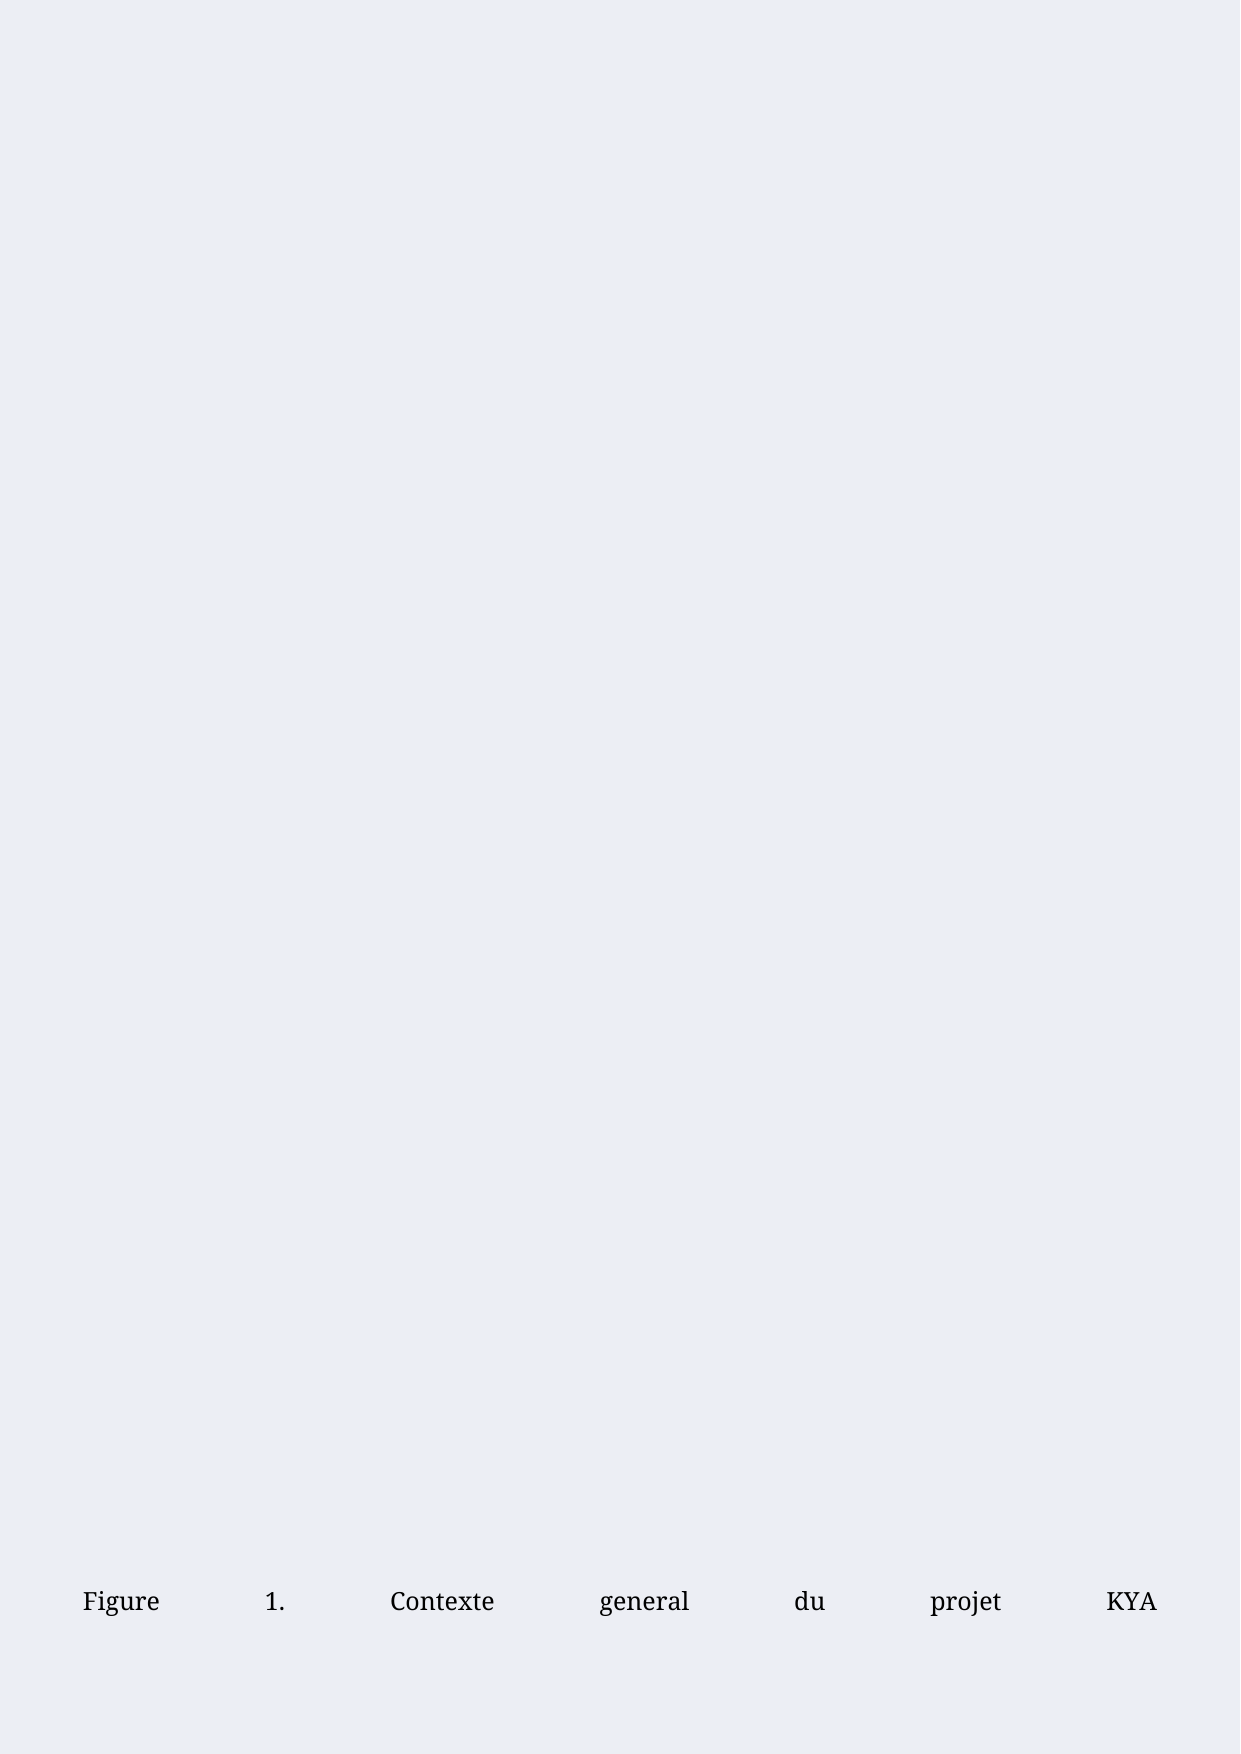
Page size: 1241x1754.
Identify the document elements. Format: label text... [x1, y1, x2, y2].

text Figure 1. Contexte general du projet KYA Figure 2. Vue globale existante du projet et de son ecosysteme [83, 94, 1157, 1617]
